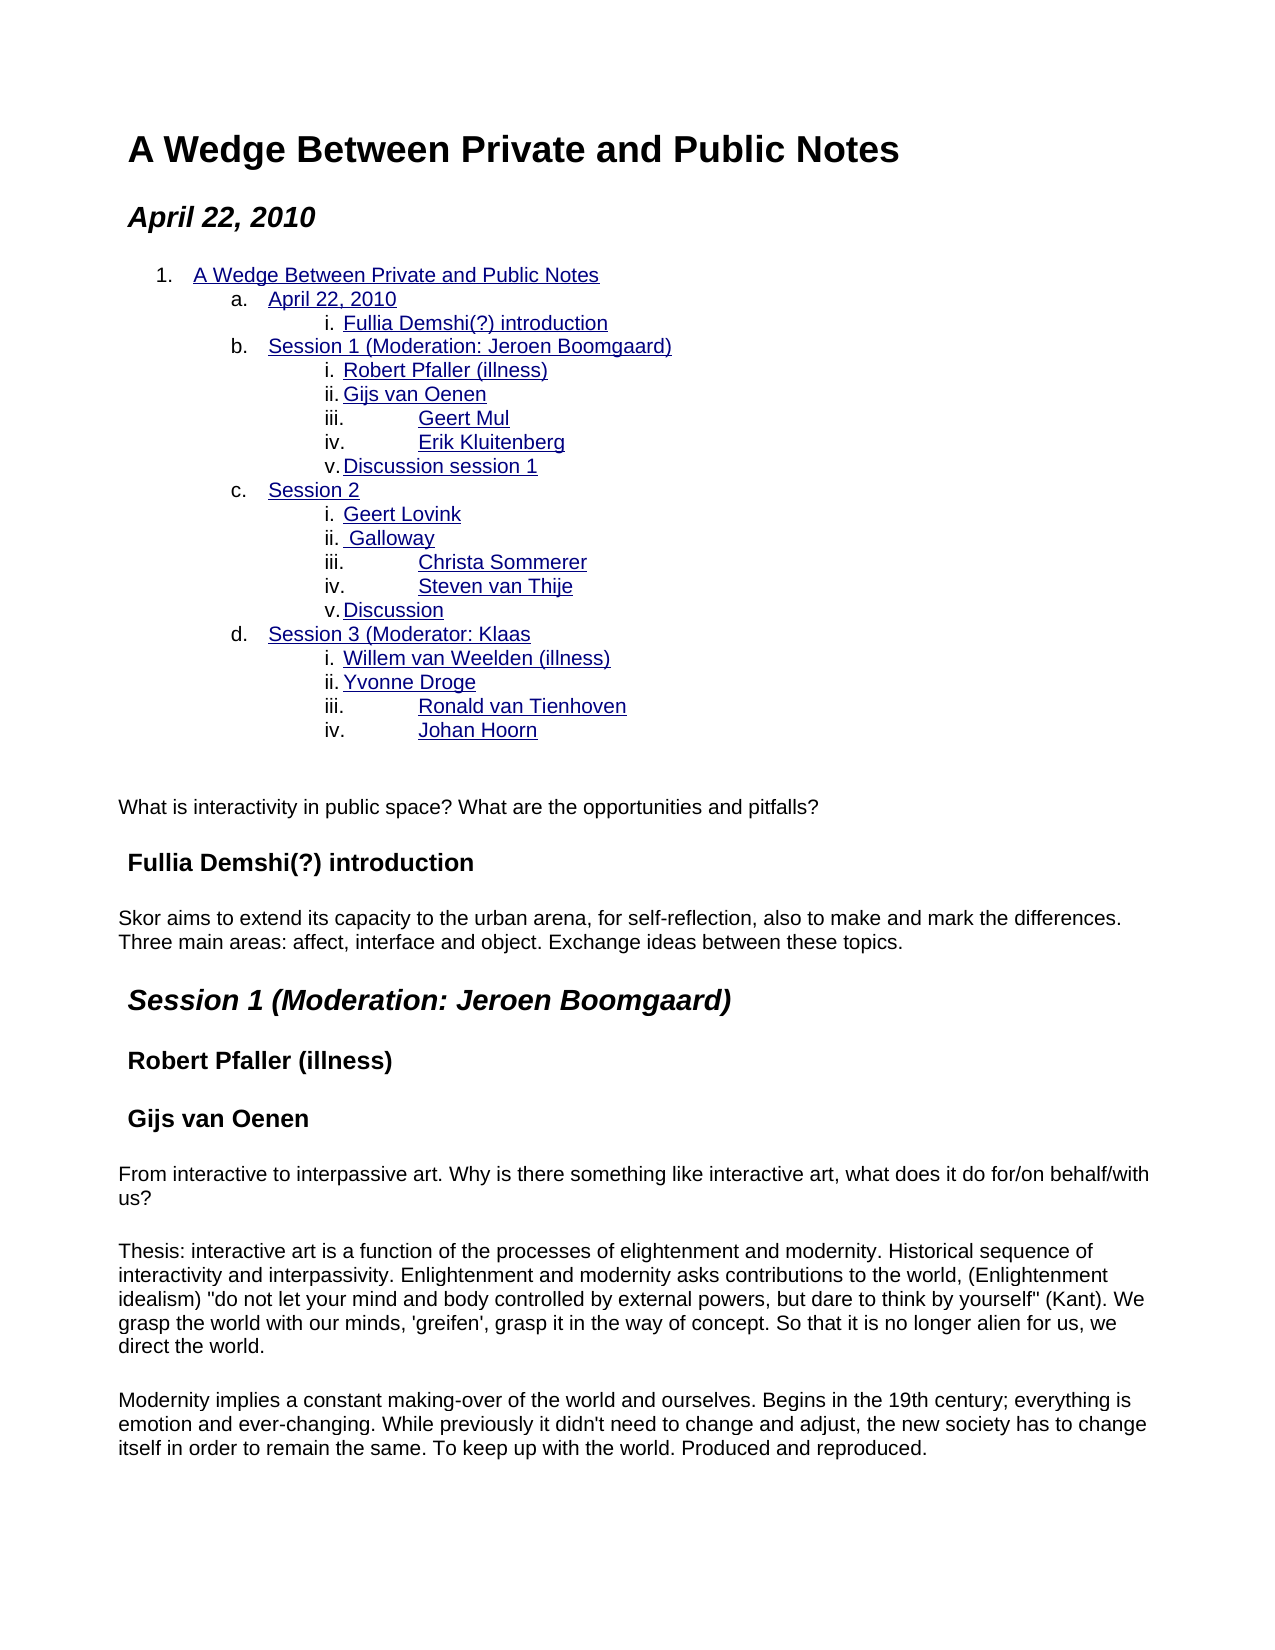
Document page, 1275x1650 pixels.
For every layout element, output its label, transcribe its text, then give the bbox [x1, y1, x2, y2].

text Modernity implies a constant making-over of the world and ourselves. Begins in the 19th century; everything is emotion and ever-changing. While previously it didn't need to change and adjust, the new society has to change itself in order to remain the same. To keep up with the world. Produced and reproduced. [118, 1387, 1157, 1459]
list Session 2 [365, 478, 1157, 502]
list A Wedge Between Private and Public Notes [156, 262, 1157, 286]
subtitle Gijs van Oenen [127, 1103, 1147, 1132]
list Session 1 (Moderation: Jeroen Boomgaard) [678, 334, 1157, 358]
list Discussion session 1 [543, 454, 1157, 478]
list Yvonne Droge [482, 670, 1157, 694]
list Fullia Demshi(?) introduction [614, 310, 1157, 334]
subtitle Robert Pfaller (illness) [400, 1046, 1147, 1074]
list Ronald van Tienhoven [632, 694, 1157, 718]
list Session 3 (Moderator: Klaas [537, 622, 1157, 646]
list Robert Pfaller (illness) [554, 358, 1157, 382]
subtitle A Wedge Between Private and Public Notes [127, 127, 1147, 171]
list Erik Kluitenberg [571, 430, 1157, 454]
text Skor aims to extend its capacity to the urban arena, for self-reflection, also to make and mark the differences. Three main areas: affect, interface and object. Exchange ideas between these topics. [910, 906, 1157, 954]
list Steven van Thije [579, 574, 1157, 598]
list Johan Hoorn [543, 718, 1157, 742]
list Discussion [450, 598, 1157, 622]
text Thesis: interactive art is a function of the processes of elightenment and modernity. Historical sequence of interactivity and interpassivity. Enlightenment and modernity asks contributions to the world, (Enlightenment idealism) "do not let your mind and body controlled by external powers, but dare to think by yourself" (Kant). We grasp the world with our minds, 'greifen', grasp it in the way of concept. So that it is no longer alien for us, we direct the world. [118, 1238, 1157, 1358]
subtitle Fullia Demshi(?) introduction [482, 848, 1147, 877]
list Geert Lovink [467, 502, 1157, 526]
subtitle Session 1 (Moderation: Jeroen Boomgaard) [743, 983, 1147, 1016]
list Galloway [440, 526, 1157, 550]
list April 22, 2010 [402, 286, 1157, 310]
list Gijs van Oenen [492, 382, 1157, 406]
text From interactive to interpassive art. Why is there something like interactive art, what does it do for/on behalf/with us? [157, 1161, 1157, 1209]
list Christa Sommerer [593, 550, 1157, 574]
text What is interactivity in public space? What are the opportunities and pitfalls? [118, 771, 1157, 819]
list Willem van Weelden (illness) [616, 646, 1157, 670]
subtitle April 22, 2010 [326, 200, 1147, 233]
list Geert Mul [515, 406, 1157, 430]
